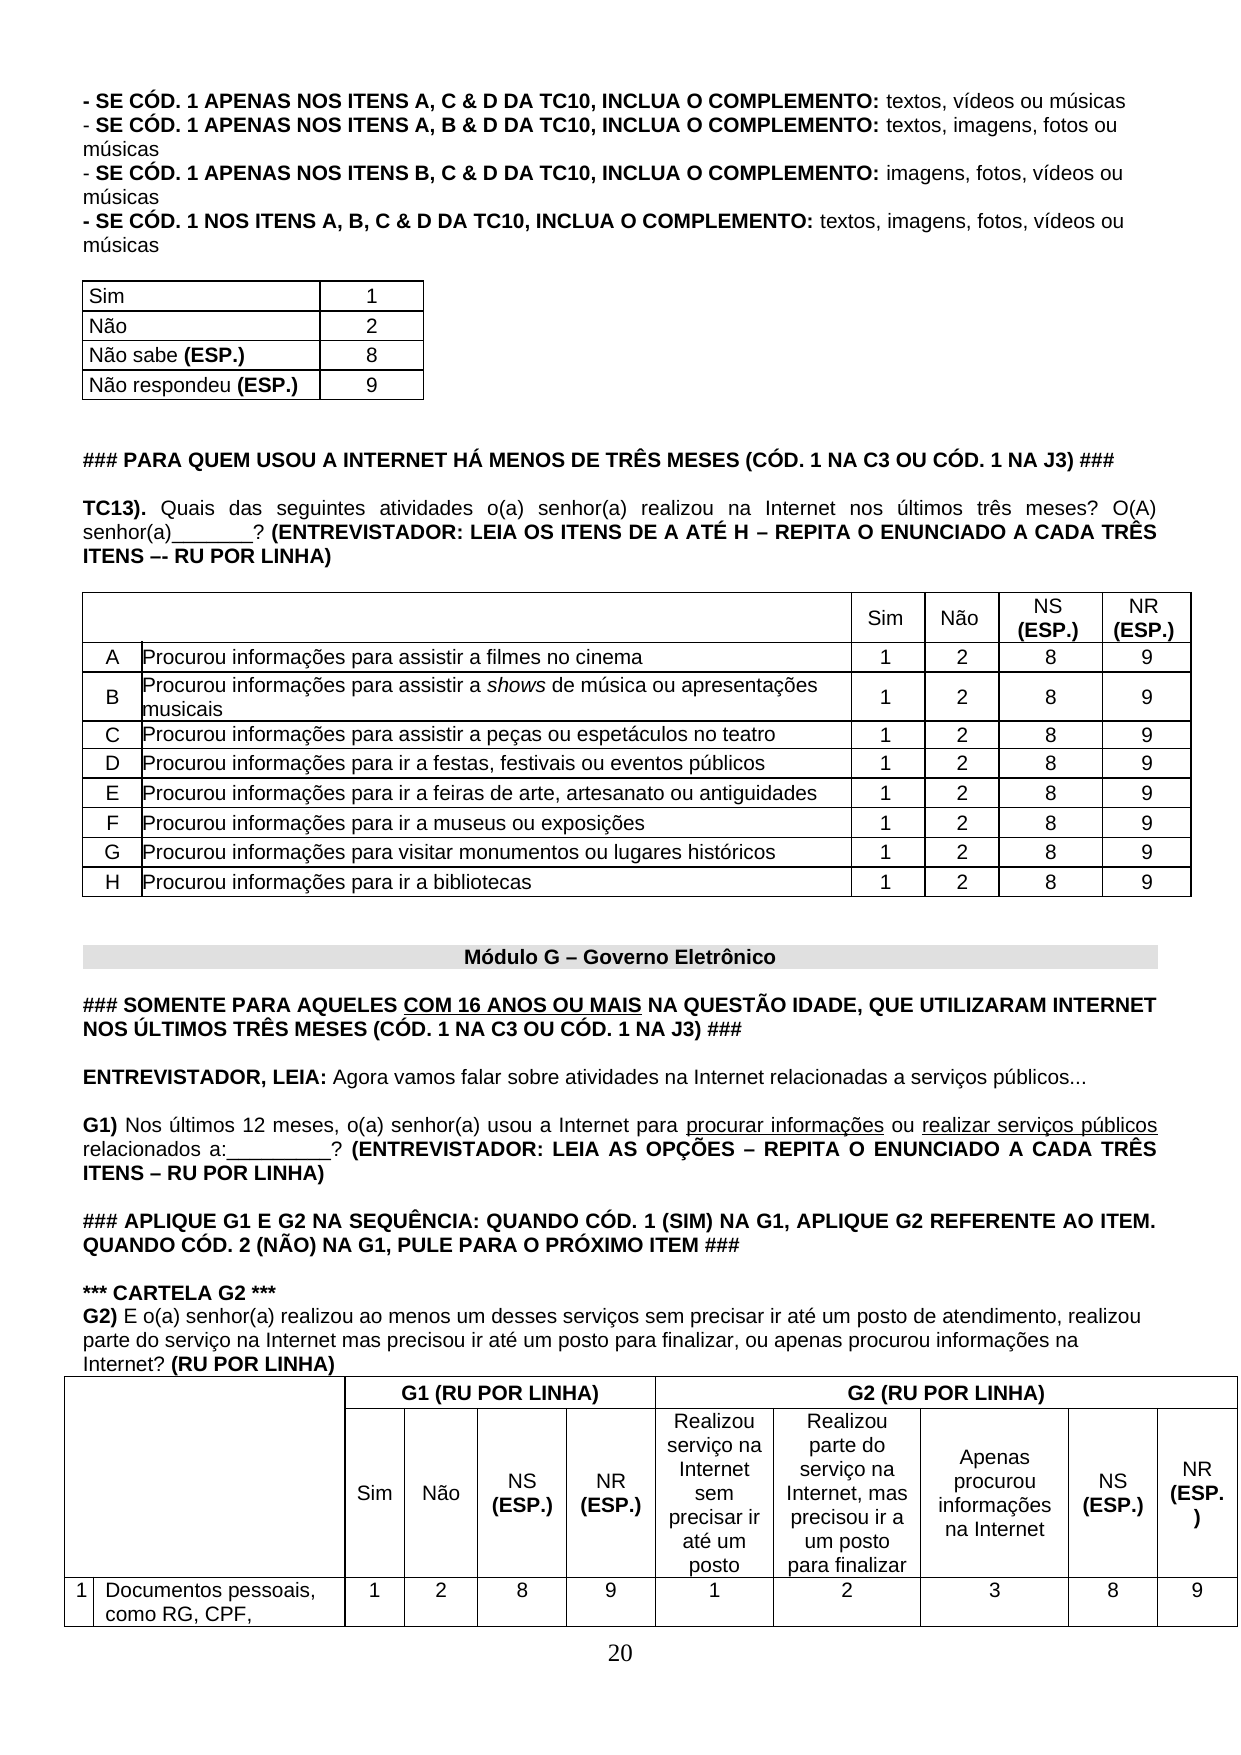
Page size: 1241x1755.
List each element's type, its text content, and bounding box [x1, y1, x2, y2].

table_cell 3 [921, 1578, 1068, 1626]
table_cell NS (ESP.) [478, 1409, 566, 1577]
table_cell 8 [1000, 838, 1102, 866]
table_cell 9 [1103, 749, 1190, 777]
table_cell 2 [774, 1578, 920, 1626]
table_cell C [83, 722, 141, 748]
table_cell 8 [321, 341, 423, 369]
table_cell 8 [1000, 722, 1102, 748]
table_cell Não [83, 312, 319, 339]
text - SE CÓD. 1 NOS ITENS A, B, C & D DA TC10, INCLUA O COMPLEMENTO: textos, imagens, fotos, vídeos ou músicas [83, 208, 1158, 256]
text - SE CÓD. 1 APENAS NOS ITENS A, B & D DA TC10, INCLUA O COMPLEMENTO: textos, imagens, fotos ou músicas [83, 113, 1158, 161]
table_cell 9 [1103, 722, 1190, 748]
table_cell NS (ESP.) [1069, 1409, 1157, 1577]
text Módulo G – Governo Eletrônico [83, 945, 1158, 969]
text - SE CÓD. 1 APENAS NOS ITENS A, C & D DA TC10, INCLUA O COMPLEMENTO: textos, vídeos ou músicas [83, 89, 1158, 113]
table_header [83, 593, 851, 641]
table_cell 1 [852, 673, 924, 720]
table_cell 2 [926, 673, 998, 720]
table_cell 9 [1103, 673, 1190, 720]
table_cell 2 [926, 779, 998, 807]
table_cell 9 [321, 371, 423, 399]
table_cell 1 [852, 722, 924, 748]
table_cell Procurou informações para assistir a peças ou espetáculos no teatro [143, 722, 851, 748]
table_cell 1 [852, 808, 924, 836]
table_cell Apenas procurou informações na Internet [921, 1409, 1068, 1577]
table_cell E [83, 779, 141, 807]
table_header NS (ESP.) [1000, 593, 1102, 641]
table_cell 1 [65, 1578, 93, 1626]
text ### SOMENTE PARA AQUELES COM 16 ANOS OU MAIS NA QUESTÃO IDADE, QUE UTILIZARAM INTERNET NOS ÚLTIMOS TRÊS MESES (CÓD. 1 NA C3 OU CÓD. 1 NA J3) ### [83, 993, 1158, 1041]
table_cell Procurou informações para visitar monumentos ou lugares históricos [143, 838, 851, 866]
table_cell 2 [926, 868, 998, 896]
table_cell Procurou informações para assistir a shows de música ou apresentações musicais [143, 673, 851, 720]
table_header G1 (RU POR LINHA) [346, 1377, 655, 1408]
table_cell 2 [926, 838, 998, 866]
text ENTREVISTADOR, LEIA: Agora vamos falar sobre atividades na Internet relacionadas a serviços públicos... [83, 1065, 1158, 1089]
table_cell 1 [852, 868, 924, 896]
table_cell 8 [1069, 1578, 1157, 1626]
text - SE CÓD. 1 APENAS NOS ITENS B, C & D DA TC10, INCLUA O COMPLEMENTO: imagens, fotos, vídeos ou músicas [83, 161, 1158, 208]
table_cell NR (ESP.) [1158, 1409, 1237, 1577]
table_cell 8 [1000, 673, 1102, 720]
table_cell 9 [567, 1578, 655, 1626]
table_cell Não sabe (ESP.) [83, 341, 319, 369]
table_cell 2 [926, 808, 998, 836]
table_cell 8 [1000, 779, 1102, 807]
table_header NR (ESP.) [1103, 593, 1190, 641]
table_cell Procurou informações para ir a festas, festivais ou eventos públicos [143, 749, 851, 777]
table_cell G [83, 838, 141, 866]
table_cell Procurou informações para ir a museus ou exposições [143, 808, 851, 836]
table_cell B [83, 673, 141, 720]
table_cell Documentos pessoais, como RG, CPF, [94, 1578, 344, 1626]
text *** CARTELA G2 *** [83, 1280, 1158, 1304]
table_header Sim [852, 593, 924, 641]
table_header 1 [321, 282, 423, 310]
table_cell 9 [1103, 838, 1190, 866]
table_cell 9 [1103, 643, 1190, 671]
table_cell 8 [1000, 868, 1102, 896]
table_header Sim [83, 282, 319, 310]
table_cell 1 [852, 838, 924, 866]
table_cell 1 [656, 1578, 773, 1626]
table_cell Procurou informações para assistir a filmes no cinema [143, 643, 851, 671]
table_header Não [926, 593, 998, 641]
table_cell 8 [1000, 749, 1102, 777]
table_cell Não [405, 1409, 477, 1577]
table_cell 1 [852, 779, 924, 807]
table_cell Realizou serviço na Internet sem precisar ir até um posto [656, 1409, 773, 1577]
table_cell 1 [346, 1578, 404, 1626]
table_cell Procurou informações para ir a feiras de arte, artesanato ou antiguidades [143, 779, 851, 807]
table_cell NR (ESP.) [567, 1409, 655, 1577]
table_cell H [83, 868, 141, 896]
text TC13). Quais das seguintes atividades o(a) senhor(a) realizou na Internet nos últimos três meses? O(A) senhor(a)_______? (ENTREVISTADOR: LEIA OS ITENS DE A ATÉ H – REPITA O ENUNCIADO A CADA TRÊS ITENS –- RU POR LINHA) [83, 496, 1158, 568]
table_header G2 (RU POR LINHA) [656, 1377, 1237, 1408]
table_cell 2 [405, 1578, 477, 1626]
text G1) Nos últimos 12 meses, o(a) senhor(a) usou a Internet para procurar informações ou realizar serviços públicos relacionados a:_________? (ENTREVISTADOR: LEIA AS OPÇÕES – REPITA O ENUNCIADO A CADA TRÊS ITENS – RU POR LINHA) [83, 1113, 1158, 1184]
text ### PARA QUEM USOU A INTERNET HÁ MENOS DE TRÊS MESES (CÓD. 1 NA C3 OU CÓD. 1 NA J3) ### [83, 448, 1158, 472]
table_cell 2 [926, 749, 998, 777]
table_cell 9 [1158, 1578, 1237, 1626]
table_cell D [83, 749, 141, 777]
table_cell Realizou parte do serviço na Internet, mas precisou ir a um posto para finalizar [774, 1409, 920, 1577]
table_cell Procurou informações para ir a bibliotecas [143, 868, 851, 896]
table_cell 2 [926, 722, 998, 748]
table_cell 2 [321, 312, 423, 339]
text G2) E o(a) senhor(a) realizou ao menos um desses serviços sem precisar ir até um posto de atendimento, realizou parte do serviço na Internet mas precisou ir até um posto para finalizar, ou apenas procurou informações na Internet? (RU POR LINHA) [83, 1304, 1158, 1376]
table_cell Sim [346, 1409, 404, 1577]
table_cell 8 [478, 1578, 566, 1626]
table_cell F [83, 808, 141, 836]
table_header [65, 1377, 344, 1577]
table_cell 9 [1103, 779, 1190, 807]
text ### APLIQUE G1 E G2 NA SEQUÊNCIA: QUANDO CÓD. 1 (SIM) NA G1, APLIQUE G2 REFERENTE AO ITEM. QUANDO CÓD. 2 (NÃO) NA G1, PULE PARA O PRÓXIMO ITEM ### [83, 1208, 1158, 1256]
table_cell A [83, 643, 141, 671]
table_cell 9 [1103, 868, 1190, 896]
table_cell 2 [926, 643, 998, 671]
table_cell 1 [852, 749, 924, 777]
table_cell 8 [1000, 808, 1102, 836]
table_cell Não respondeu (ESP.) [83, 371, 319, 399]
table_cell 8 [1000, 643, 1102, 671]
table_cell 1 [852, 643, 924, 671]
table_cell 9 [1103, 808, 1190, 836]
